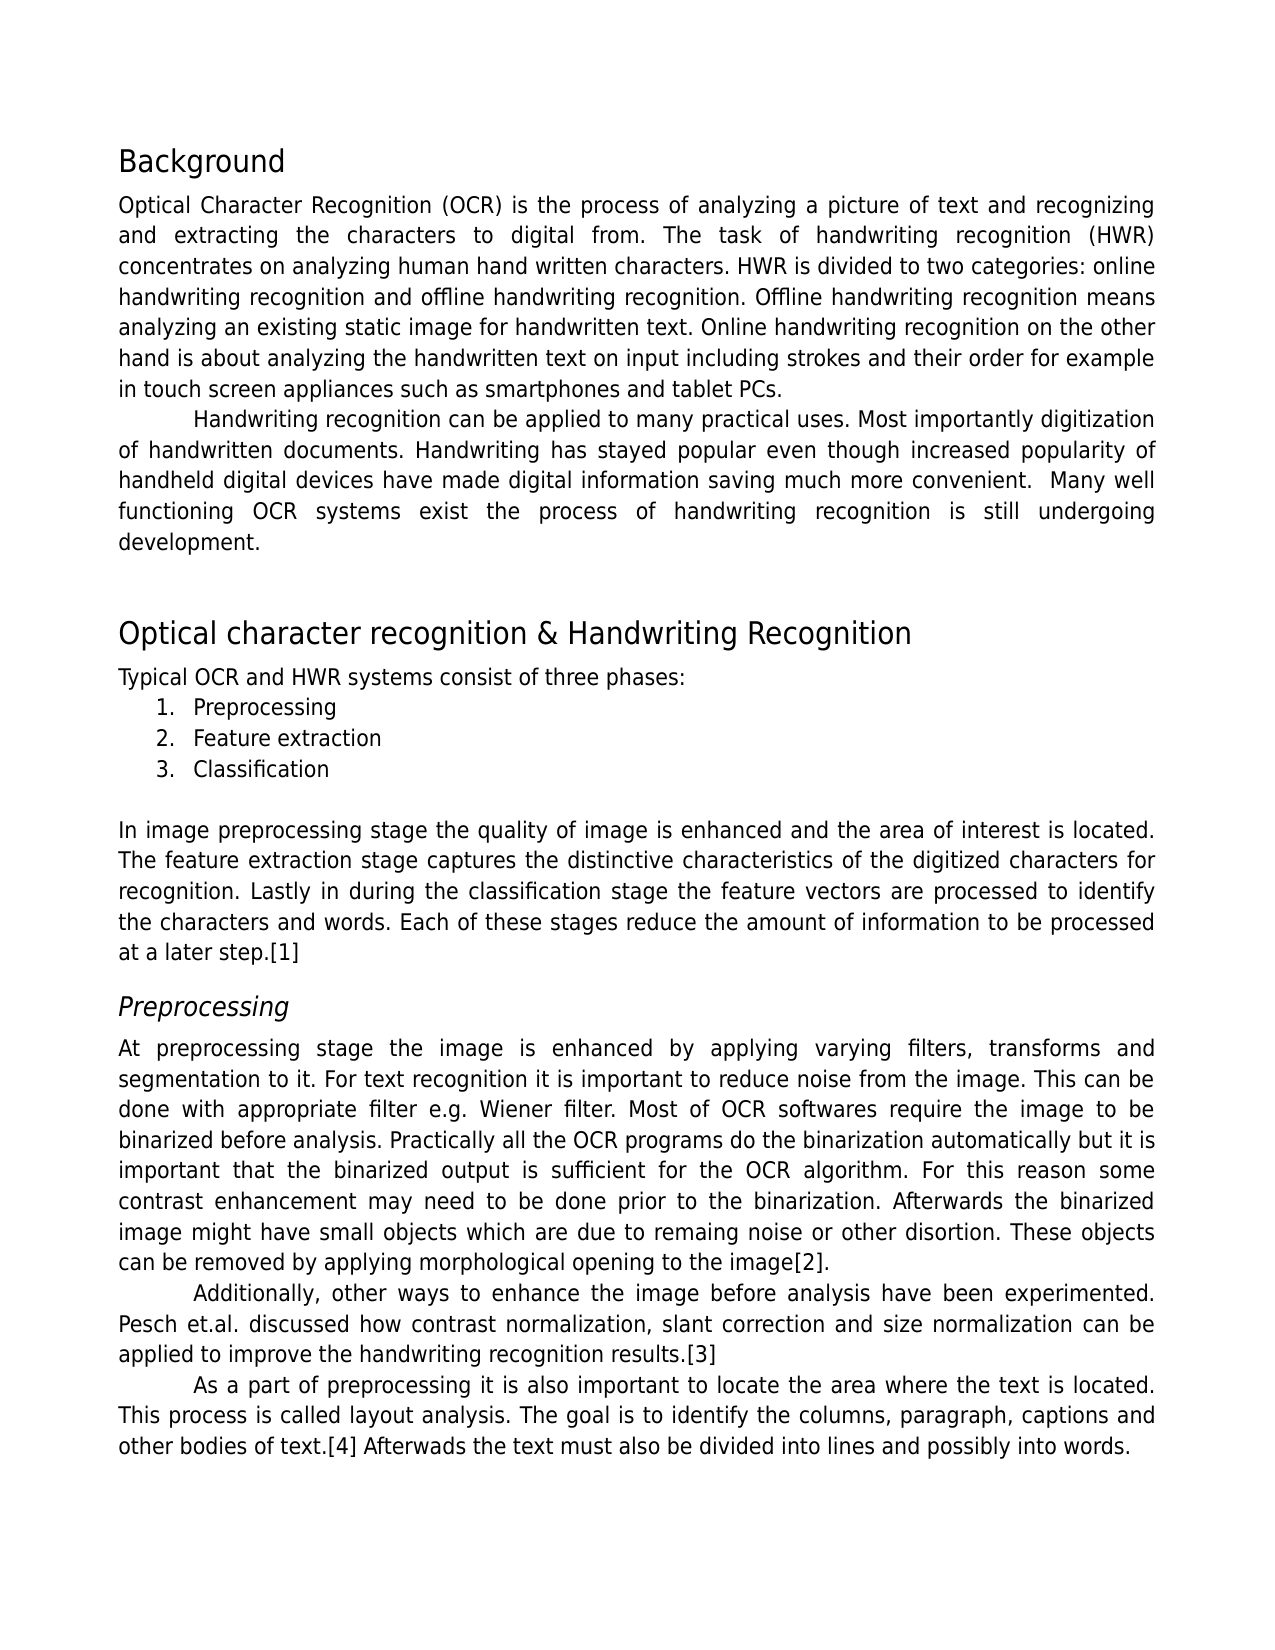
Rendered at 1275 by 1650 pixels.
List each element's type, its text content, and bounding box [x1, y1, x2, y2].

text Handwriting recognition can be applied to many practical uses. Most importantly digitization of handwritten documents. Handwriting has stayed popular even though increased popularity of handheld digital devices have made digital information saving much more convenient. Many well functioning OCR systems exist the process of handwriting recognition is still undergoing development. [118, 406, 1157, 556]
subtitle Background [118, 143, 1157, 179]
subtitle Preprocessing [118, 991, 1157, 1023]
list Preprocessing [156, 694, 1157, 721]
subtitle Optical character recognition & Handwriting Recognition [118, 615, 1157, 651]
text Typical OCR and HWR systems consist of three phases: [118, 664, 1157, 691]
list Classification [156, 756, 1157, 782]
text At preprocessing stage the image is enhanced by applying varying filters, transforms and segmentation to it. For text recognition it is important to reduce noise from the image. This can be done with appropriate filter e.g. Wiener filter. Most of OCR softwares require the image to be binarized before analysis. Practically all the OCR programs do the binarization automatically but it is important that the binarized output is sufficient for the OCR algorithm. For this reason some contrast enhancement may need to be done prior to the binarization. Afterwards the binarized image might have small objects which are due to remaing noise or other disortion. These objects can be removed by applying morphological opening to the image[2]⁠. [118, 1035, 1157, 1276]
list Feature extraction [156, 725, 1157, 752]
text Additionally, other ways to enhance the image before analysis have been experimented. Pesch et.al. discussed how contrast normalization, slant correction and size normalization can be applied to improve the handwriting recognition results.[3]⁠ [118, 1280, 1157, 1368]
text Optical Character Recognition (OCR) is the process of analyzing a picture of text and recognizing and extracting the characters to digital from. The task of handwriting recognition (HWR) concentrates on analyzing human hand written characters. HWR is divided to two categories: online handwriting recognition and offline handwriting recognition. Offline handwriting recognition means analyzing an existing static image for handwritten text. Online handwriting recognition on the other hand is about analyzing the handwritten text on input including strokes and their order for example in touch screen appliances such as smartphones and tablet PCs. [118, 192, 1157, 402]
text As a part of preprocessing it is also important to locate the area where the text is located. This process is called layout analysis. The goal is to identify the columns, paragraph, captions and other bodies of text.[4]⁠ Afterwads the text must also be divided into lines and possibly into words. [118, 1372, 1157, 1460]
text In image preprocessing stage the quality of image is enhanced and the area of interest is located. The feature extraction stage captures the distinctive characteristics of the digitized characters for recognition. Lastly in during the classification stage the feature vectors are processed to identify the characters and words. Each of these stages reduce the amount of information to be processed at a later step.[1] [118, 817, 1157, 966]
